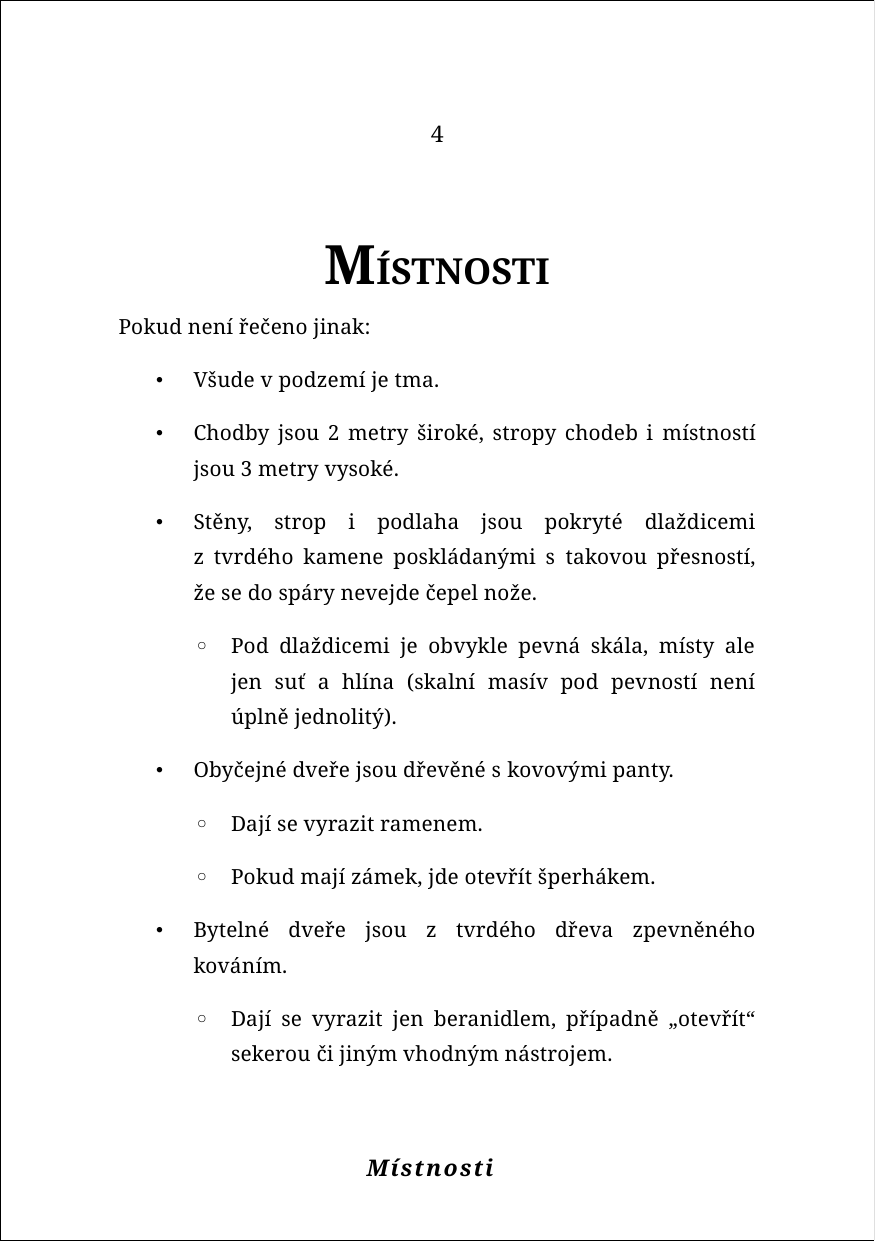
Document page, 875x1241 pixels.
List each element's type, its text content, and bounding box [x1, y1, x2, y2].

list Chodby jsou 2 metry široké, stropy chodeb i⁠ místností jsou 3 metry vysoké. [156, 418, 756, 482]
subtitle Místnosti [118, 226, 756, 300]
list Bytelné dveře jsou z⁠ tvrdého dřeva zpevněného kováním. [156, 915, 756, 979]
text Pokud není řečeno jinak: [118, 312, 756, 340]
list Obyčejné dveře jsou dřevěné s⁠ kovovými panty. [156, 756, 756, 784]
list Stěny, strop i⁠ podlaha jsou pokryté dlaždicemi z⁠ tvrdého kamene poskládanými s⁠ takovou přesností, že se do spáry nevejde čepel nože. [156, 507, 756, 606]
list Pokud mají zámek, jde otevřít šperhákem. [193, 862, 756, 890]
list Dají se vyrazit ramenem. [193, 809, 756, 837]
list Všude v⁠ podzemí je tma. [156, 365, 756, 393]
list Dají se vyrazit jen beranidlem, případně „otevřít“ sekerou či jiným vhodným nástrojem. [193, 1004, 756, 1068]
list Pod dlaždicemi je obvykle pevná skála, místy ale jen suť a⁠ hlína (skalní masív pod pevností není úplně jednolitý). [193, 631, 756, 731]
